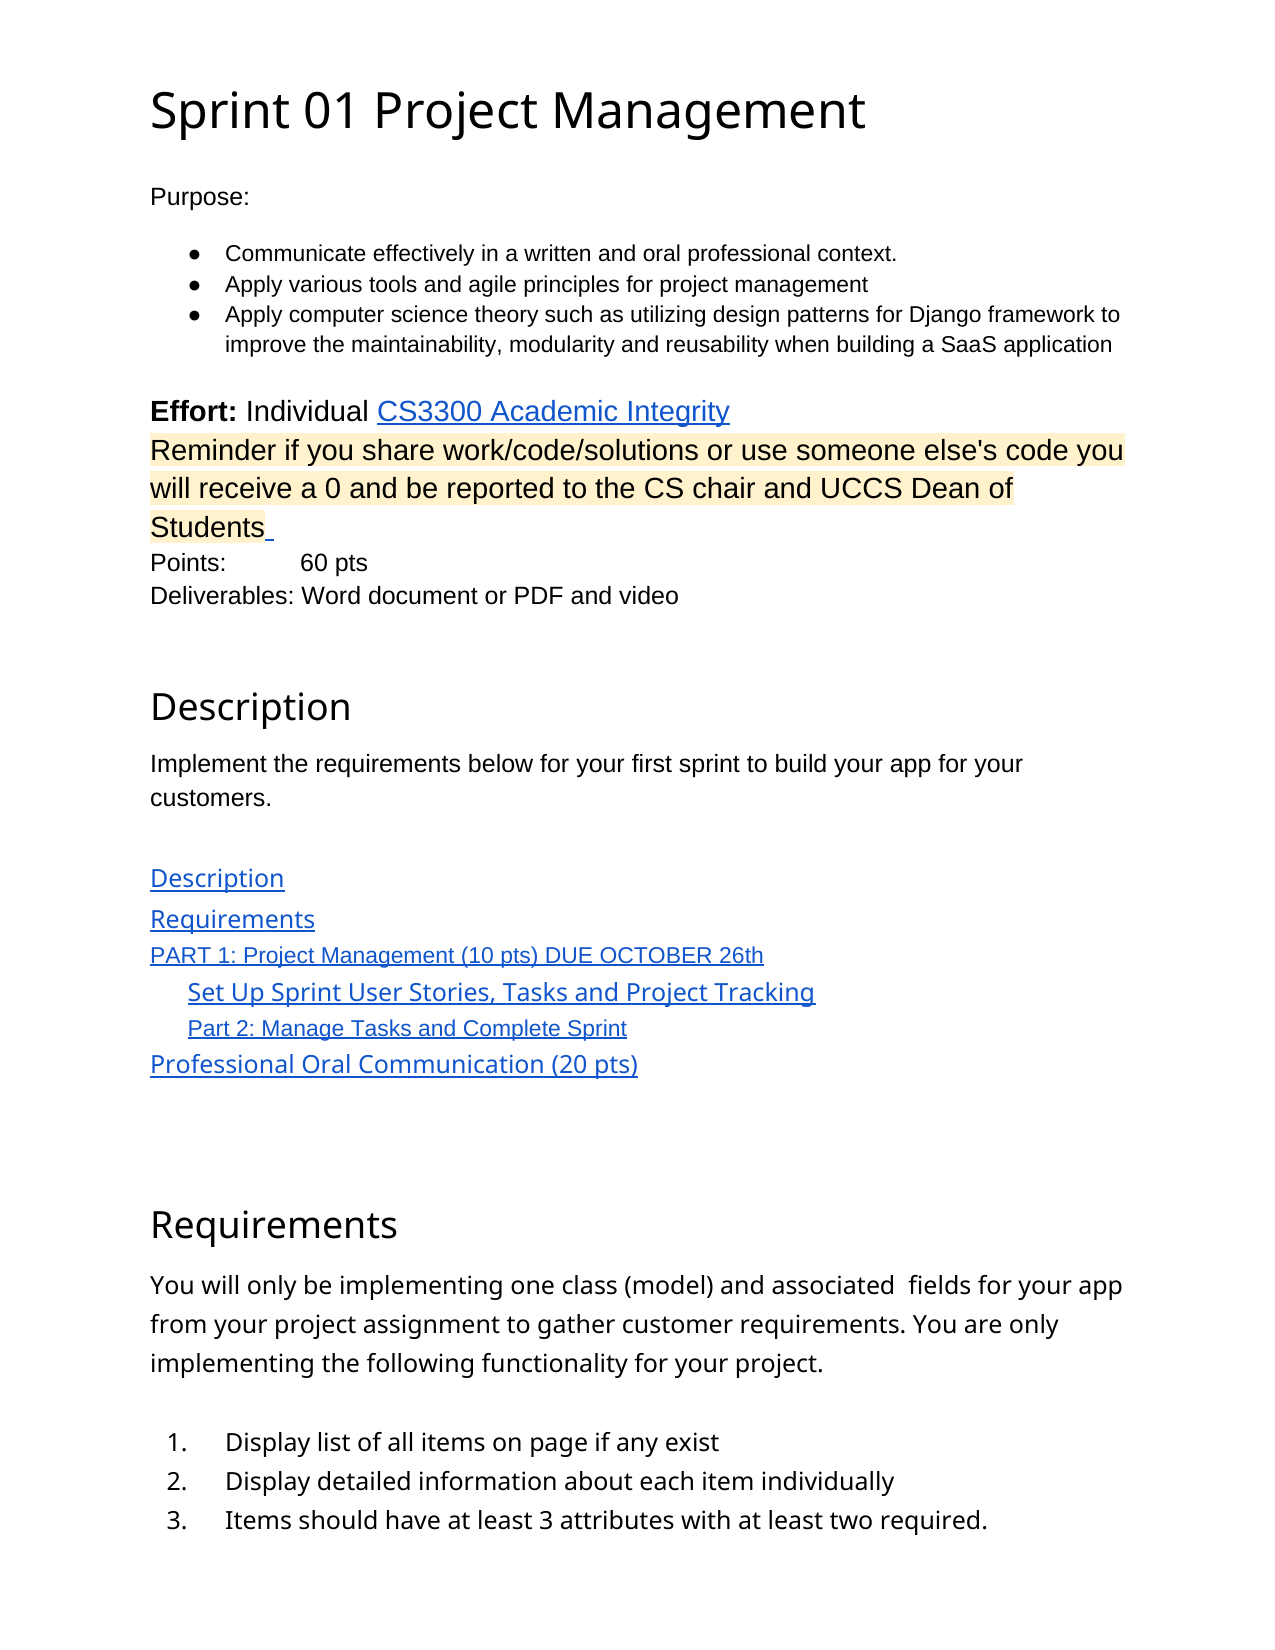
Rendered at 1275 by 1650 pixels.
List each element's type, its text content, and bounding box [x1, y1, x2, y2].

text Part 2: Manage Tasks and Complete Sprint [187, 1014, 1125, 1041]
subtitle Requirements [150, 1199, 1125, 1250]
subtitle Description [150, 680, 1125, 731]
text Reminder if you share work/code/solutions or use someone else's code you will receive a 0 and be reported to the CS chair and UCCS Dean of Students [150, 433, 1125, 543]
text Requirements [150, 901, 1125, 935]
text Description [150, 861, 1125, 895]
list Display detailed information about each item individually [187, 1463, 1125, 1498]
text Points: 60 pts [150, 548, 1125, 577]
text Effort: Individual CS3300 Academic Integrity [150, 394, 1125, 428]
list Communicate effectively in a written and oral professional context. [187, 240, 1125, 267]
list Display list of all items on page if any exist [187, 1424, 1125, 1458]
text You will only be implementing one class (model) and associated fields for your app from your project assignment to gather customer requirements. You are only implementing the following functionality for your project. [150, 1268, 1125, 1380]
list Apply various tools and agile principles for project management [187, 271, 1125, 297]
text Deliverables: Word document or PDF and video [150, 581, 1125, 610]
text Set Up Sprint User Stories, Tasks and Project Tracking [187, 974, 1125, 1008]
text Professional Oral Communication (20 pts) [150, 1047, 1125, 1081]
text PART 1: Project Management (10 pts) DUE OCTOBER 26th [150, 942, 1125, 968]
list Items should have at least 3 attributes with at least two required. [187, 1503, 1125, 1537]
title Sprint 01 Project Management [150, 75, 1125, 143]
text Implement the requirements below for your first sprint to build your app for your customers. [150, 749, 1125, 811]
list Apply computer science theory such as utilizing design patterns for Django framework to improve the maintainability, modularity and reusability when building a SaaS application [187, 301, 1125, 357]
text Purpose: [150, 182, 1125, 211]
